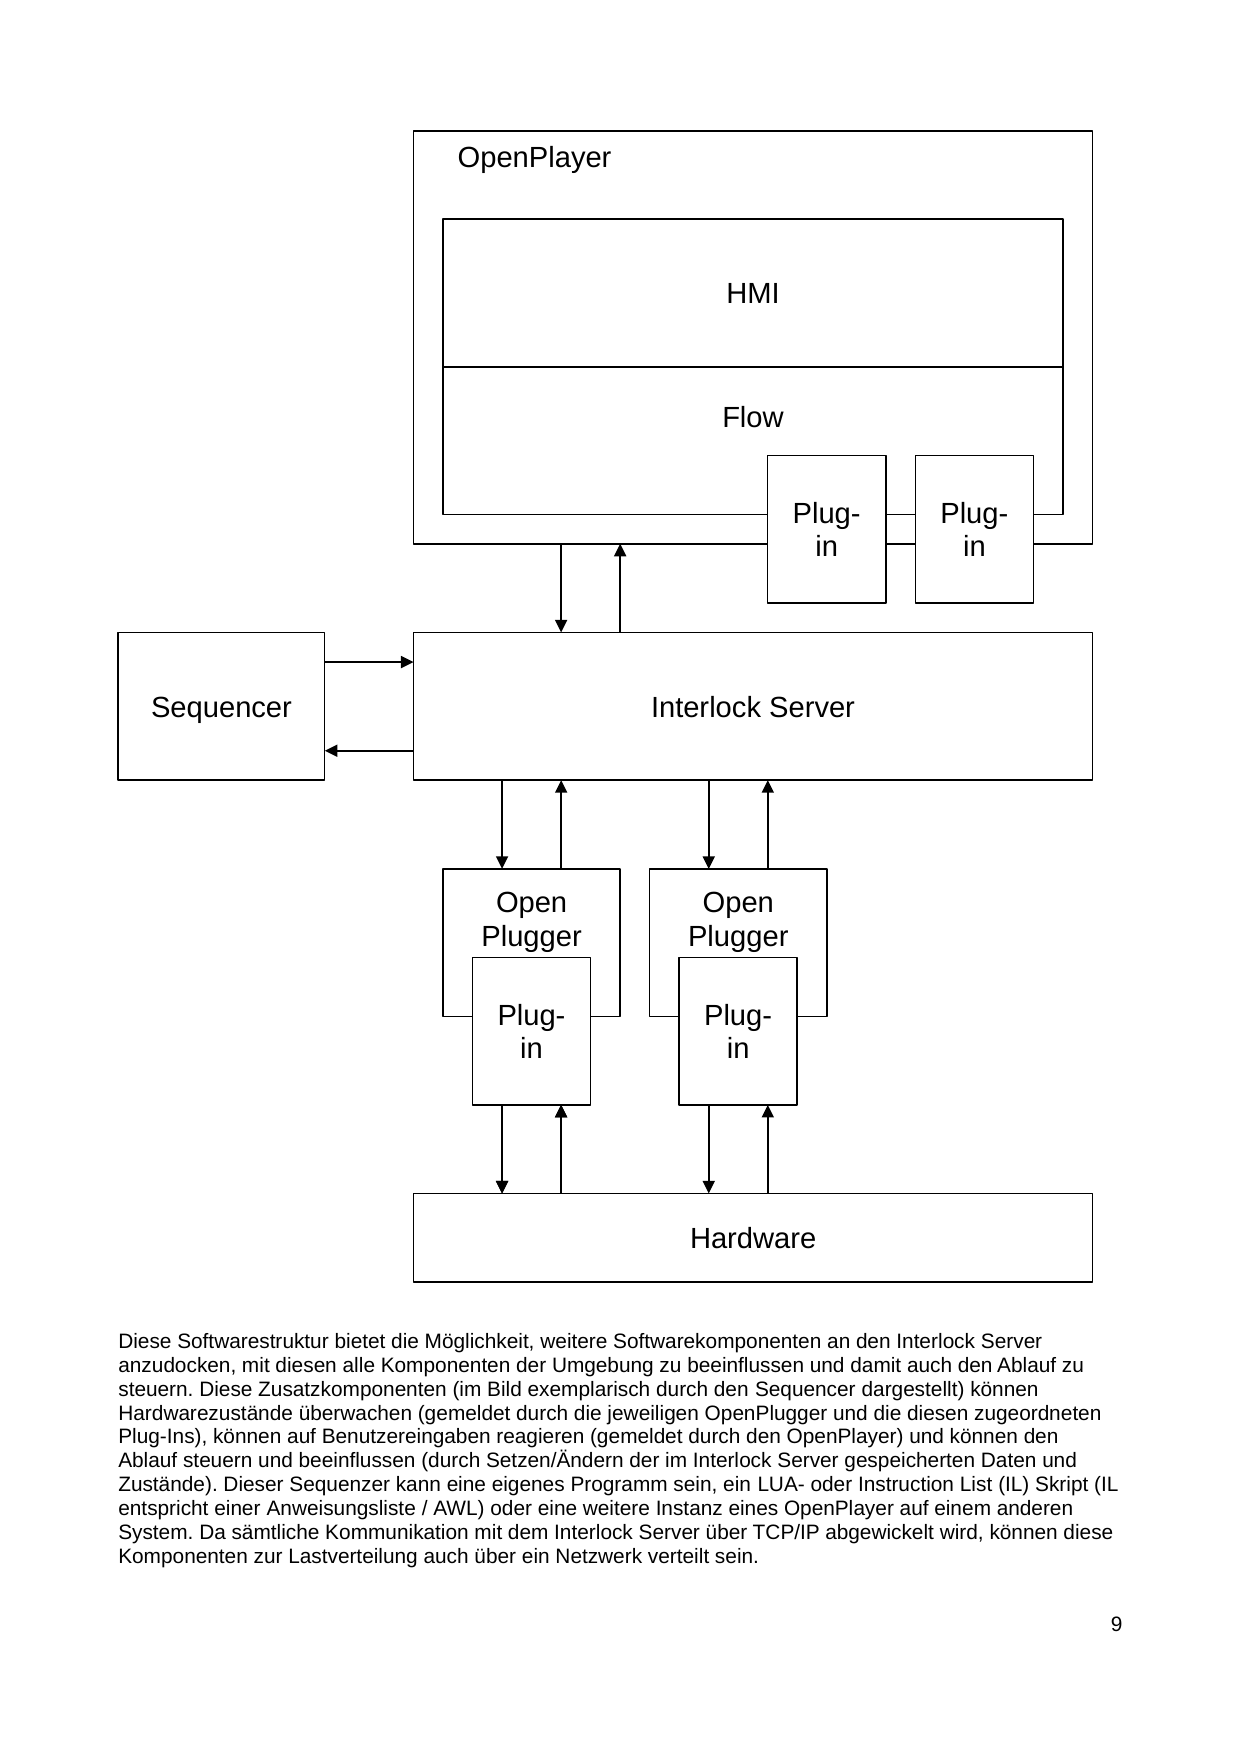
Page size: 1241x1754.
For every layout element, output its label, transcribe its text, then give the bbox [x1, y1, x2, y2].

text Diese Softwarestruktur bietet die Möglichkeit, weitere Softwarekomponenten an den Interlock Server anzudocken, mit diesen alle Komponenten der Umgebung zu beeinflussen und damit auch den Ablauf zu steuern. Diese Zusatzkomponenten (im Bild exemplarisch durch den Sequencer dargestellt) können Hardwarezustände überwachen (gemeldet durch die jeweiligen OpenPlugger und die diesen zugeordneten Plug-Ins), können auf Benutzereingaben reagieren (gemeldet durch den OpenPlayer) und können den Ablauf steuern und beeinflussen (durch Setzen/Ändern der im Interlock Server gespeicherten Daten und Zustände). Dieser Sequenzer kann eine eigenes Programm sein, ein LUA- oder Instruction List (IL) Skript (IL entspricht einer Anweisungsliste / AWL) oder eine weitere Instanz eines OpenPlayer auf einem anderen System. Da sämtliche Kommunikation mit dem Interlock Server über TCP/IP abgewickelt wird, können diese Komponenten zur Lastverteilung auch über ein Netzwerk verteilt sein. [118, 1328, 1122, 1568]
